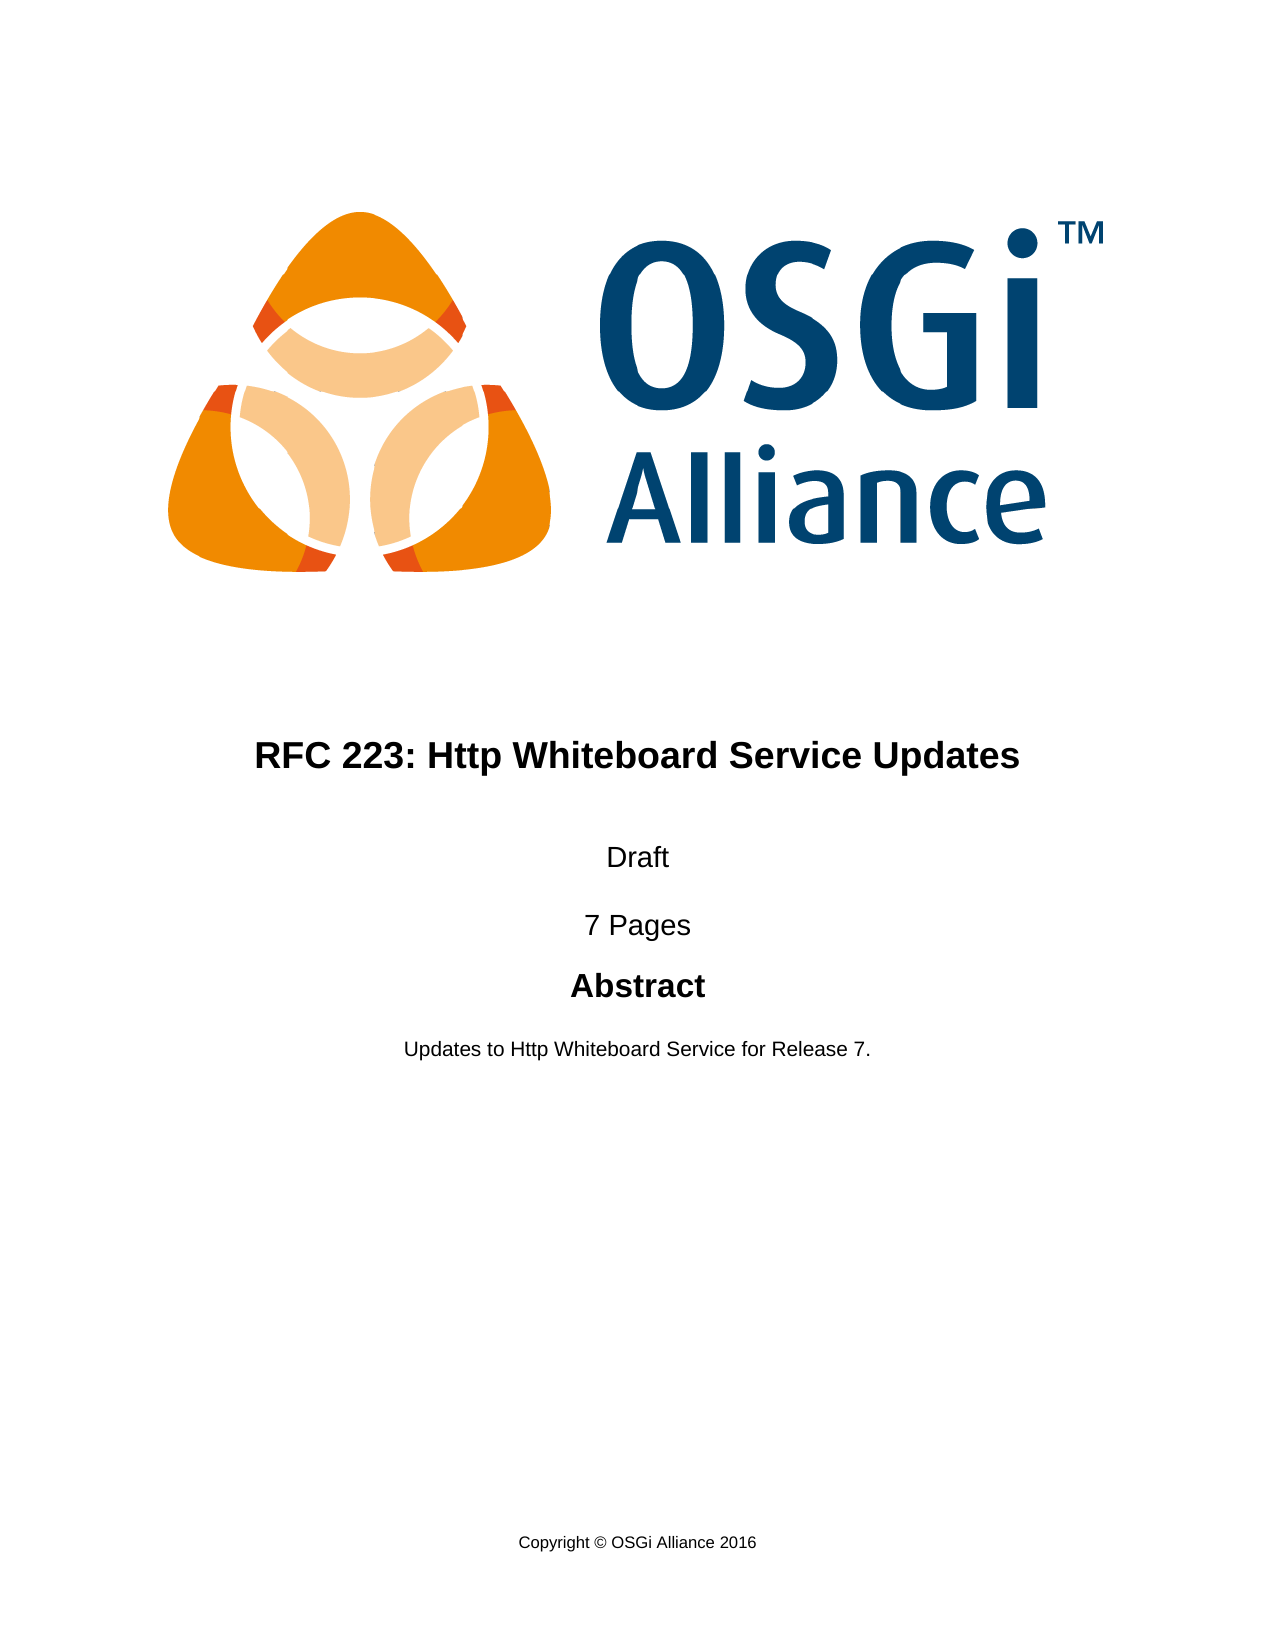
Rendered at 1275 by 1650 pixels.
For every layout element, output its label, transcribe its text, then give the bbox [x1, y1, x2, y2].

text Updates to Http Whiteboard Service for Release 7. [112, 1029, 1162, 1061]
picture [112, 158, 1163, 626]
title Draft 7 Pages [112, 841, 1162, 941]
title RFC 223: Http Whiteboard Service Updates [112, 733, 1162, 776]
text Abstract [112, 966, 1162, 1004]
